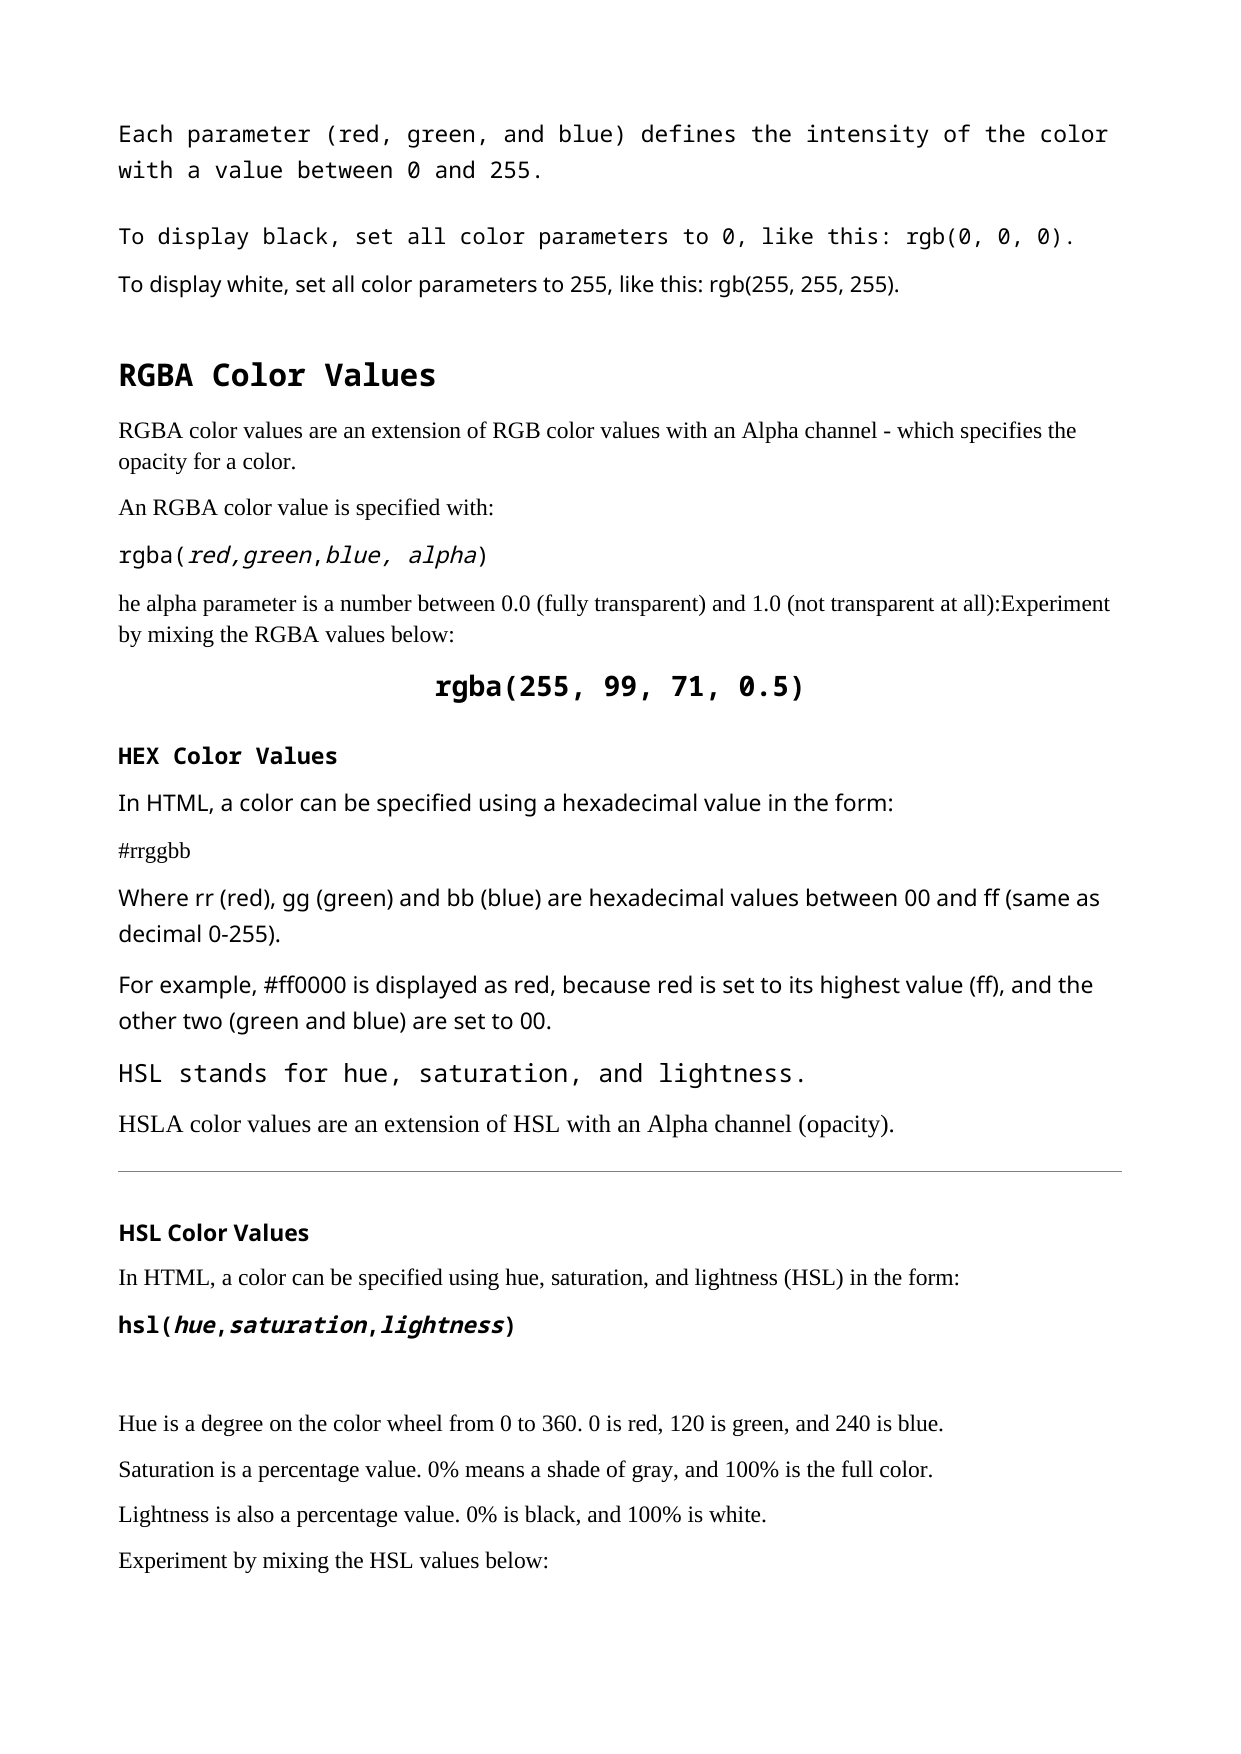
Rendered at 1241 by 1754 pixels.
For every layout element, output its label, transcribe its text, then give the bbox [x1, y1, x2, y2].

text hsl(hue,saturation,lightness) [118, 1309, 1122, 1340]
subtitle HSL Color Values [118, 1216, 1122, 1248]
text RGBA color values are an extension of RGB color values with an Alpha channel - which specifies the opacity for a color. [118, 417, 1122, 475]
text An RGBA color value is specified with: [118, 493, 1122, 520]
text Each parameter (red, green, and blue) defines the intensity of the color with a value between 0 and 255. [118, 118, 1122, 185]
text In HTML, a color can be specified using hue, saturation, and lightness (HSL) in the form: [118, 1263, 1122, 1290]
text #rrggbb [118, 837, 1122, 864]
subtitle HEX Color Values [118, 740, 1122, 771]
text Where rr (red), gg (green) and bb (blue) are hexadecimal values between 00 and ff (same as decimal 0-255). [118, 882, 1122, 949]
text Lightness is also a percentage value. 0% is black, and 100% is white. [118, 1501, 1122, 1528]
text RGBA Color Values [118, 318, 1122, 396]
text To display black, set all color parameters to 0, like this: rgb(0, 0, 0). [118, 190, 1122, 251]
text he alpha parameter is a number between 0.0 (fully transparent) and 1.0 (not transparent at all):Experiment by mixing the RGBA values below: [118, 589, 1122, 647]
text Experiment by mixing the HSL values below: [118, 1546, 1122, 1573]
text HSL stands for hue, saturation, and lightness. [118, 1055, 1122, 1089]
text Hue is a degree on the color wheel from 0 to 360. 0 is red, 120 is green, and 240 is blue. [118, 1410, 1122, 1437]
text rgba(255, 99, 71, 0.5) [118, 666, 1122, 704]
text For example, #ff0000 is displayed as red, because red is set to its highest value (ff), and the other two (green and blue) are set to 00. [118, 969, 1122, 1036]
text In HTML, a color can be specified using a hexadecimal value in the form: [118, 787, 1122, 818]
text To display white, set all color parameters to 255, like this: rgb(255, 255, 255). [118, 269, 1122, 299]
text HSLA color values are an extension of HSL with an Alpha channel (opacity). [118, 1109, 1122, 1138]
text rgba(red,green,blue, alpha) [118, 539, 1122, 570]
text Saturation is a percentage value. 0% means a shade of gray, and 100% is the full color. [118, 1455, 1122, 1482]
